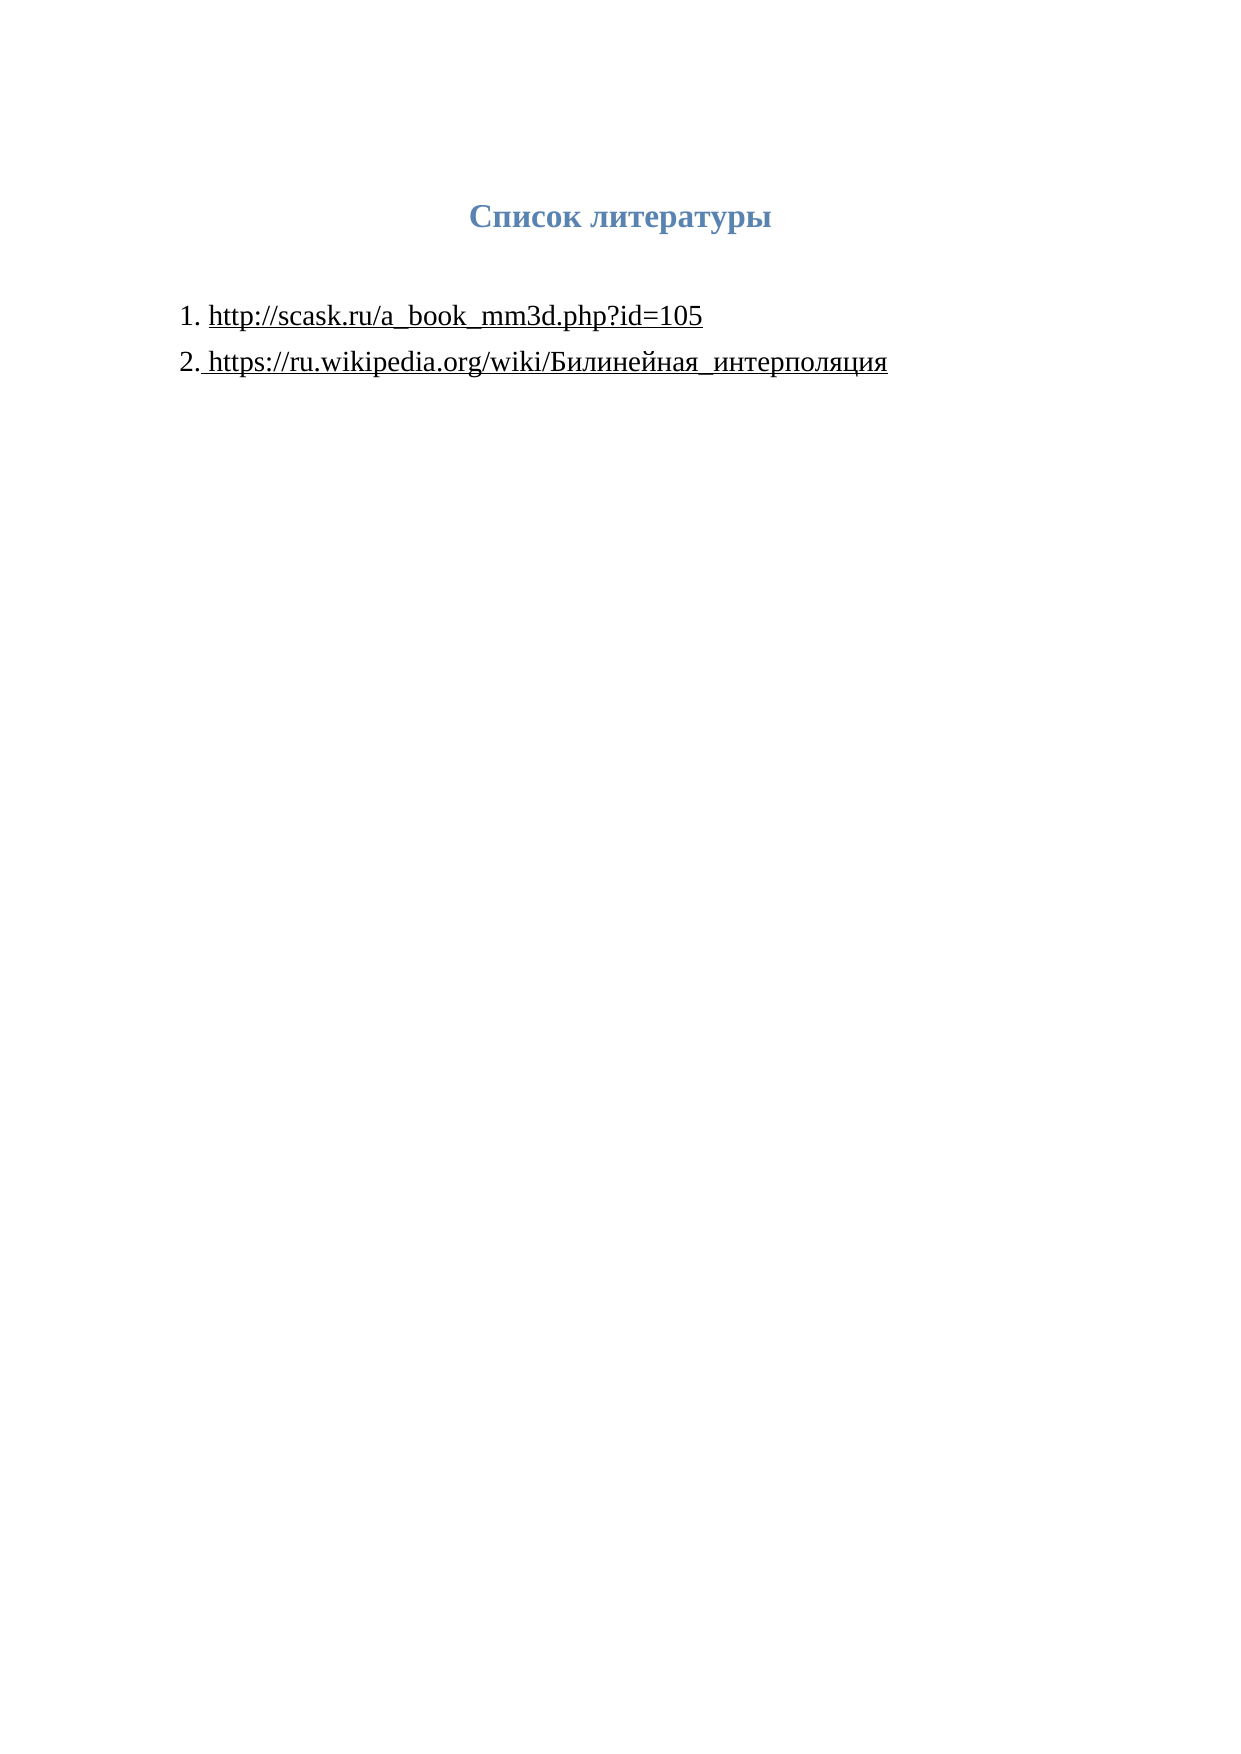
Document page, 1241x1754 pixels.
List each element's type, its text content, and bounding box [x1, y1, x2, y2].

text Список литературы [150, 196, 1090, 234]
text 2. https://ru.wikipedia.org/wiki/Билинейная_интерполяция [150, 344, 1090, 377]
text 1. http://scask.ru/a_book_mm3d.php?id=105 [150, 298, 1090, 331]
